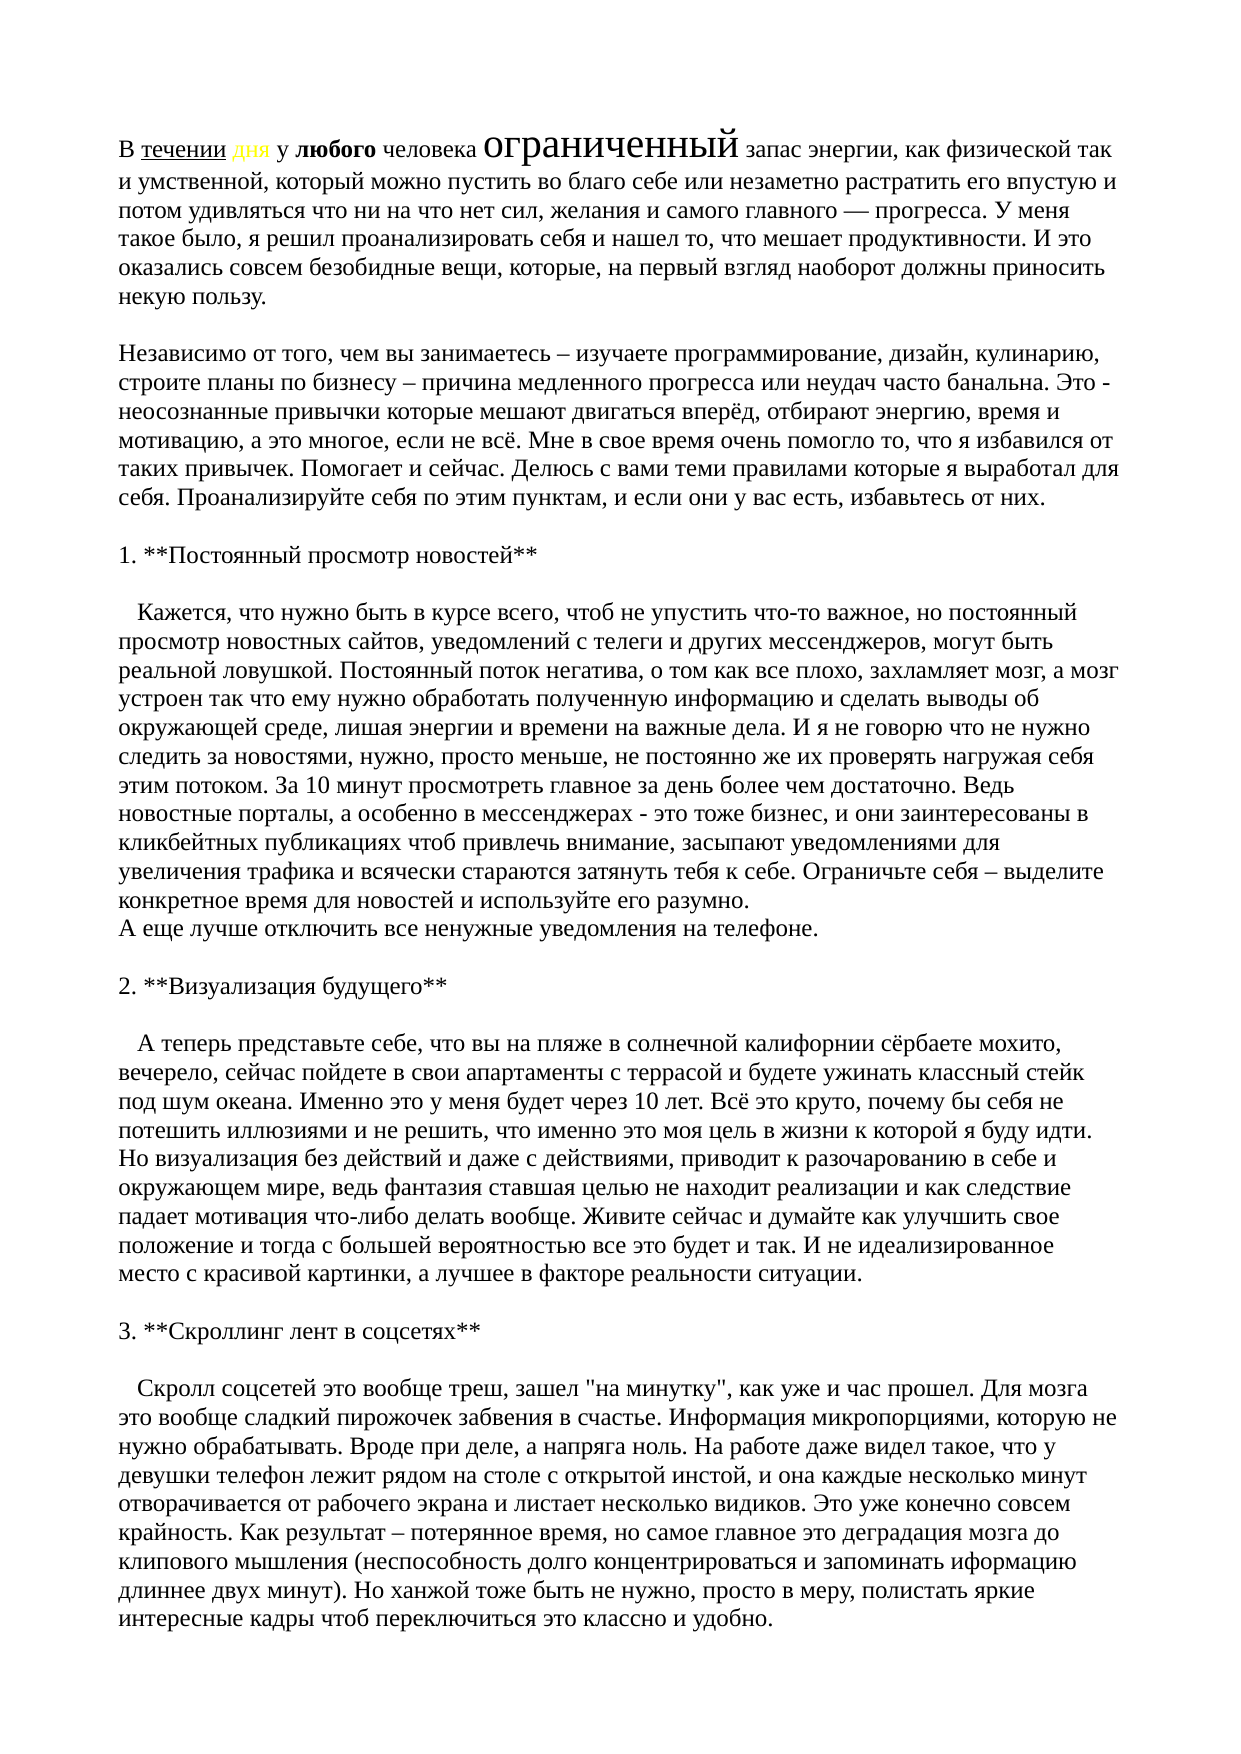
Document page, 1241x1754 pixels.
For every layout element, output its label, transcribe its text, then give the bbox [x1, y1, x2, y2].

text В течении дня у любого человека ограниченный запас энергии, как физической так и умственной, который можно пустить во благо себе или незаметно растратить его впустую и потом удивляться что ни на что нет сил, желания и самого главного — прогресса. У меня такое было, я решил проанализировать себя и нашел то, что мешает продуктивности. И это оказались совсем безобидные вещи, которые, на первый взгляд наоборот должны приносить некую пользу. [118, 118, 1122, 310]
text 2. **Визуализация будущего** [118, 971, 1122, 1000]
text 3. **Скроллинг лент в соцсетях** [118, 1316, 1122, 1345]
text А еще лучше отключить все ненужные уведомления на телефоне. [118, 913, 1122, 942]
text А теперь представьте себе, что вы на пляже в солнечной калифорнии сёрбаете мохито, вечерело, сейчас пойдете в свои апартаменты с террасой и будете ужинать классный стейк под шум океана. Именно это у меня будет через 10 лет. Всё это круто, почему бы себя не потешить иллюзиями и не решить, что именно это моя цель в жизни к которой я буду идти. Но визуализация без действий и даже с действиями, приводит к разочарованию в себе и окружающем мире, ведь фантазия ставшая целью не находит реализации и как следствие падает мотивация что-либо делать вообще. Живите сейчас и думайте как улучшить свое положение и тогда с большей вероятностью все это будет и так. И не идеализированное место с красивой картинки, а лучшее в факторе реальности ситуации. [118, 1028, 1122, 1287]
text Скролл соцсетей это вообще треш, зашел "на минутку", как уже и час прошел. Для мозга это вообще сладкий пирожочек забвения в счастье. Информация микропорциями, которую не нужно обрабатывать. Вроде при деле, а напряга ноль. На работе даже видел такое, что у девушки телефон лежит рядом на столе с открытой инстой, и она каждые несколько минут отворачивается от рабочего экрана и листает несколько видиков. Это уже конечно совсем крайность. Как результат – потерянное время, но самое главное это деградация мозга до клипового мышления (неспособность долго концентрироваться и запоминать иформацию длиннее двух минут). Но ханжой тоже быть не нужно, просто в меру, полистать яркие интересные кадры чтоб переключиться это классно и удобно. [118, 1373, 1122, 1632]
text 1. **Постоянный просмотр новостей** [118, 540, 1122, 568]
text Кажется, что нужно быть в курсе всего, чтоб не упустить что-то важное, но постоянный просмотр новостных сайтов, уведомлений с телеги и других мессенджеров, могут быть реальной ловушкой. Постоянный поток негатива, о том как все плохо, захламляет мозг, а мозг устроен так что ему нужно обработать полученную информацию и сделать выводы об окружающей среде, лишая энергии и времени на важные дела. И я не говорю что не нужно следить за новостями, нужно, просто меньше, не постоянно же их проверять нагружая себя этим потоком. За 10 минут просмотреть главное за день более чем достаточно. Ведь новостные порталы, а особенно в мессенджерах - это тоже бизнес, и они заинтересованы в кликбейтных публикациях чтоб привлечь внимание, засыпают уведомлениями для увеличения трафика и всячески стараются затянуть тебя к себе. Ограничьте себя – выделите конкретное время для новостей и используйте его разумно. [118, 597, 1122, 913]
text Независимо от того, чем вы занимаетесь – изучаете программирование, дизайн, кулинарию, строите планы по бизнесу – причина медленного прогресса или неудач часто банальна. Это - неосознанные привычки которые мешают двигаться вперёд, отбирают энергию, время и мотивацию, а это многое, если не всё. Мне в свое время очень помогло то, что я избавился от таких привычек. Помогает и сейчас. Делюсь с вами теми правилами которые я выработал для себя. Проанализируйте себя по этим пунктам, и если они у вас есть, избавьтесь от них. [118, 338, 1122, 511]
